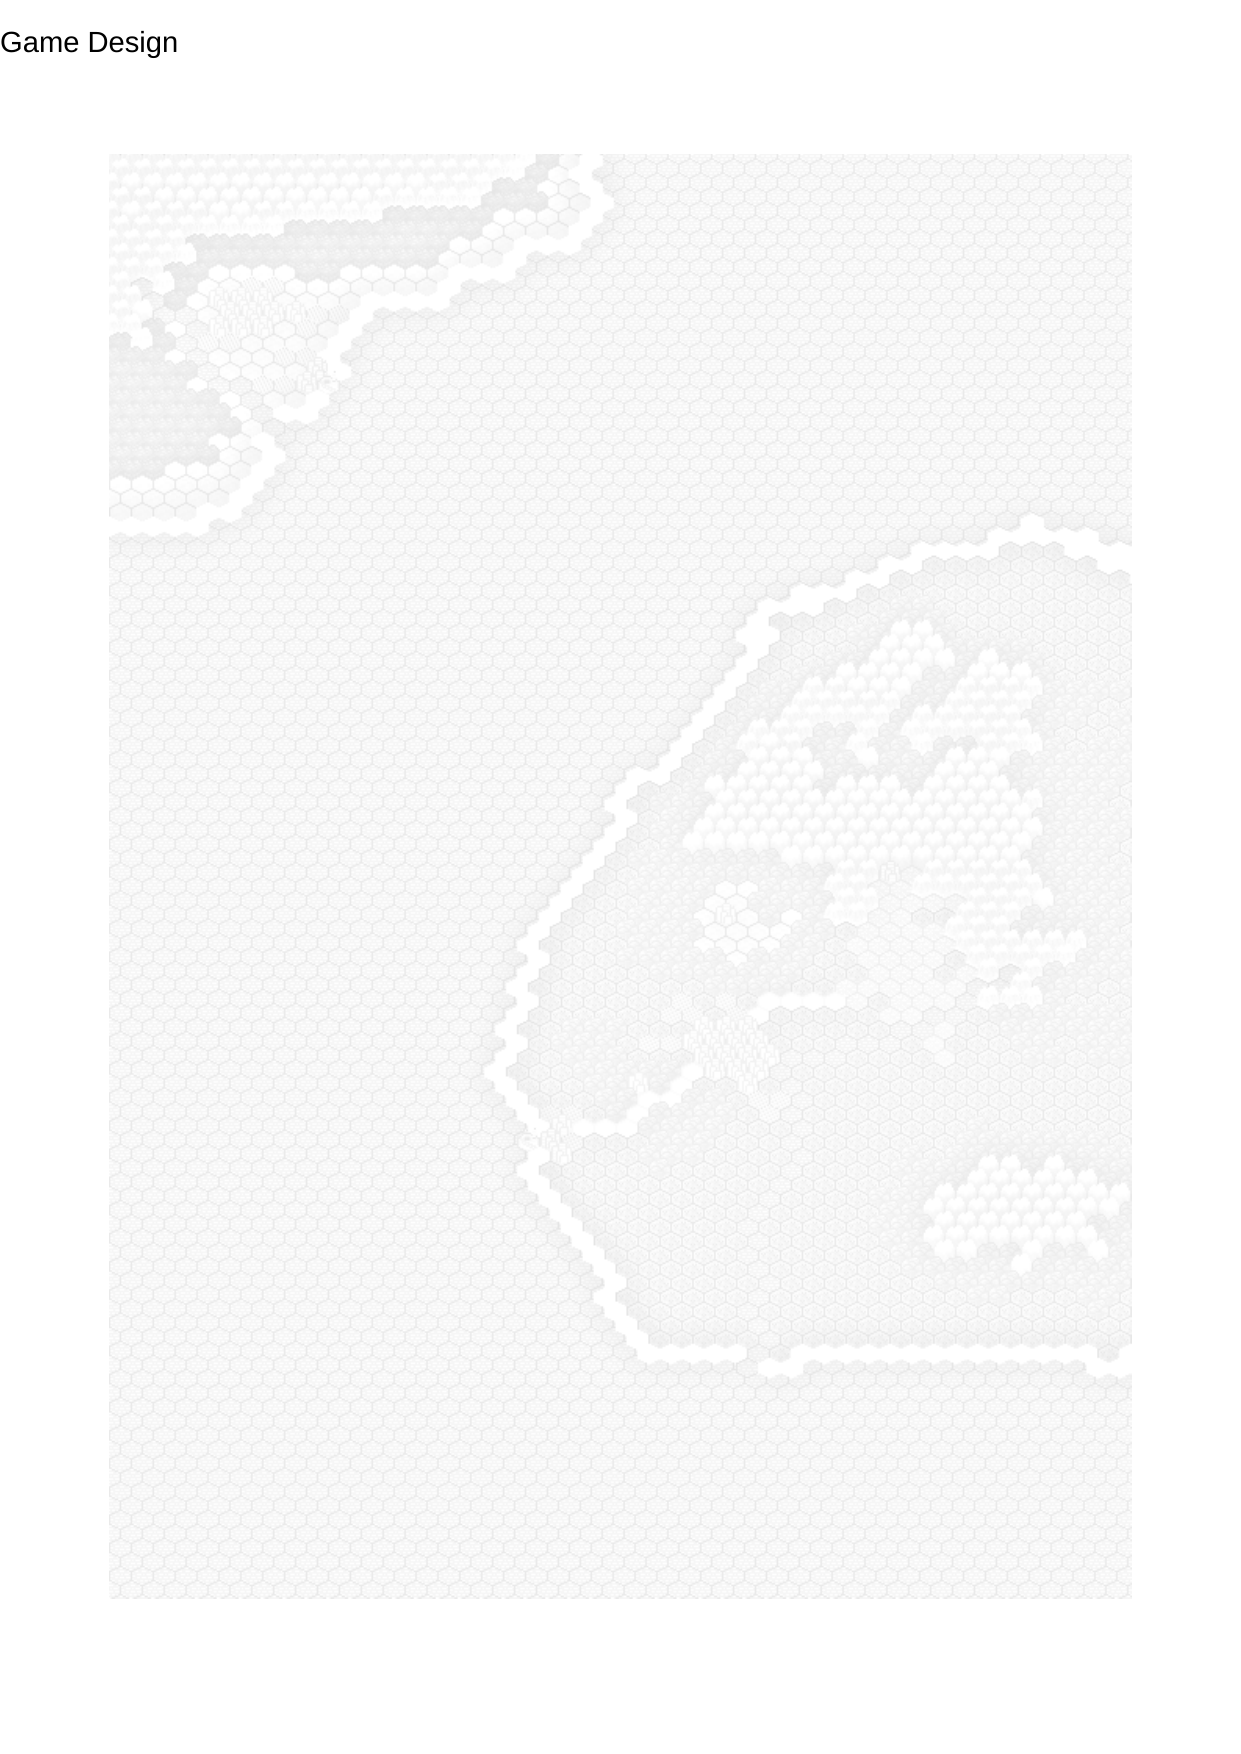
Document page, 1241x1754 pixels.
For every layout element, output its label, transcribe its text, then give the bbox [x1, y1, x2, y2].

subtitle Game Design [0, 25, 1240, 58]
picture [220, 476, 1021, 1277]
